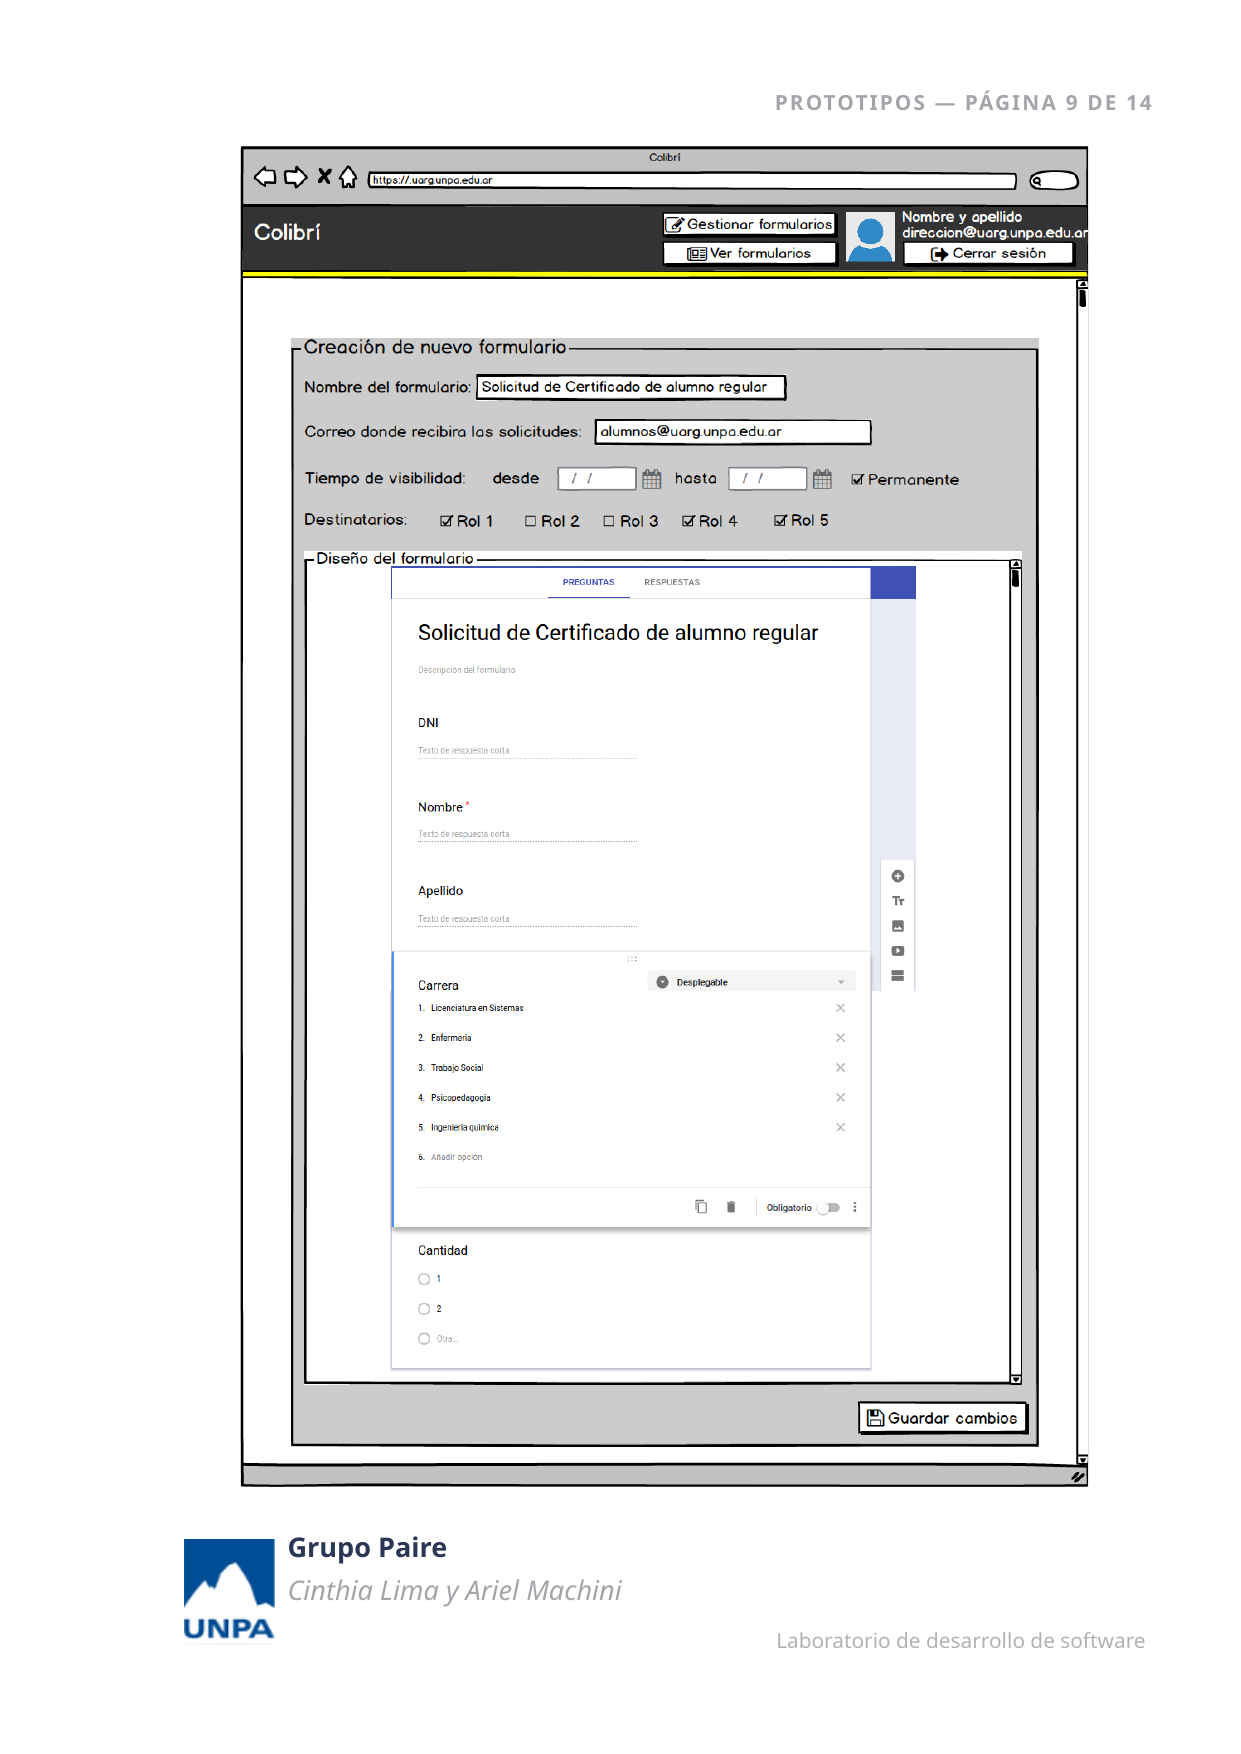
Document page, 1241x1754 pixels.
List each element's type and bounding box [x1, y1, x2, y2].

picture [184, 1539, 275, 1645]
picture [240, 146, 1089, 1487]
